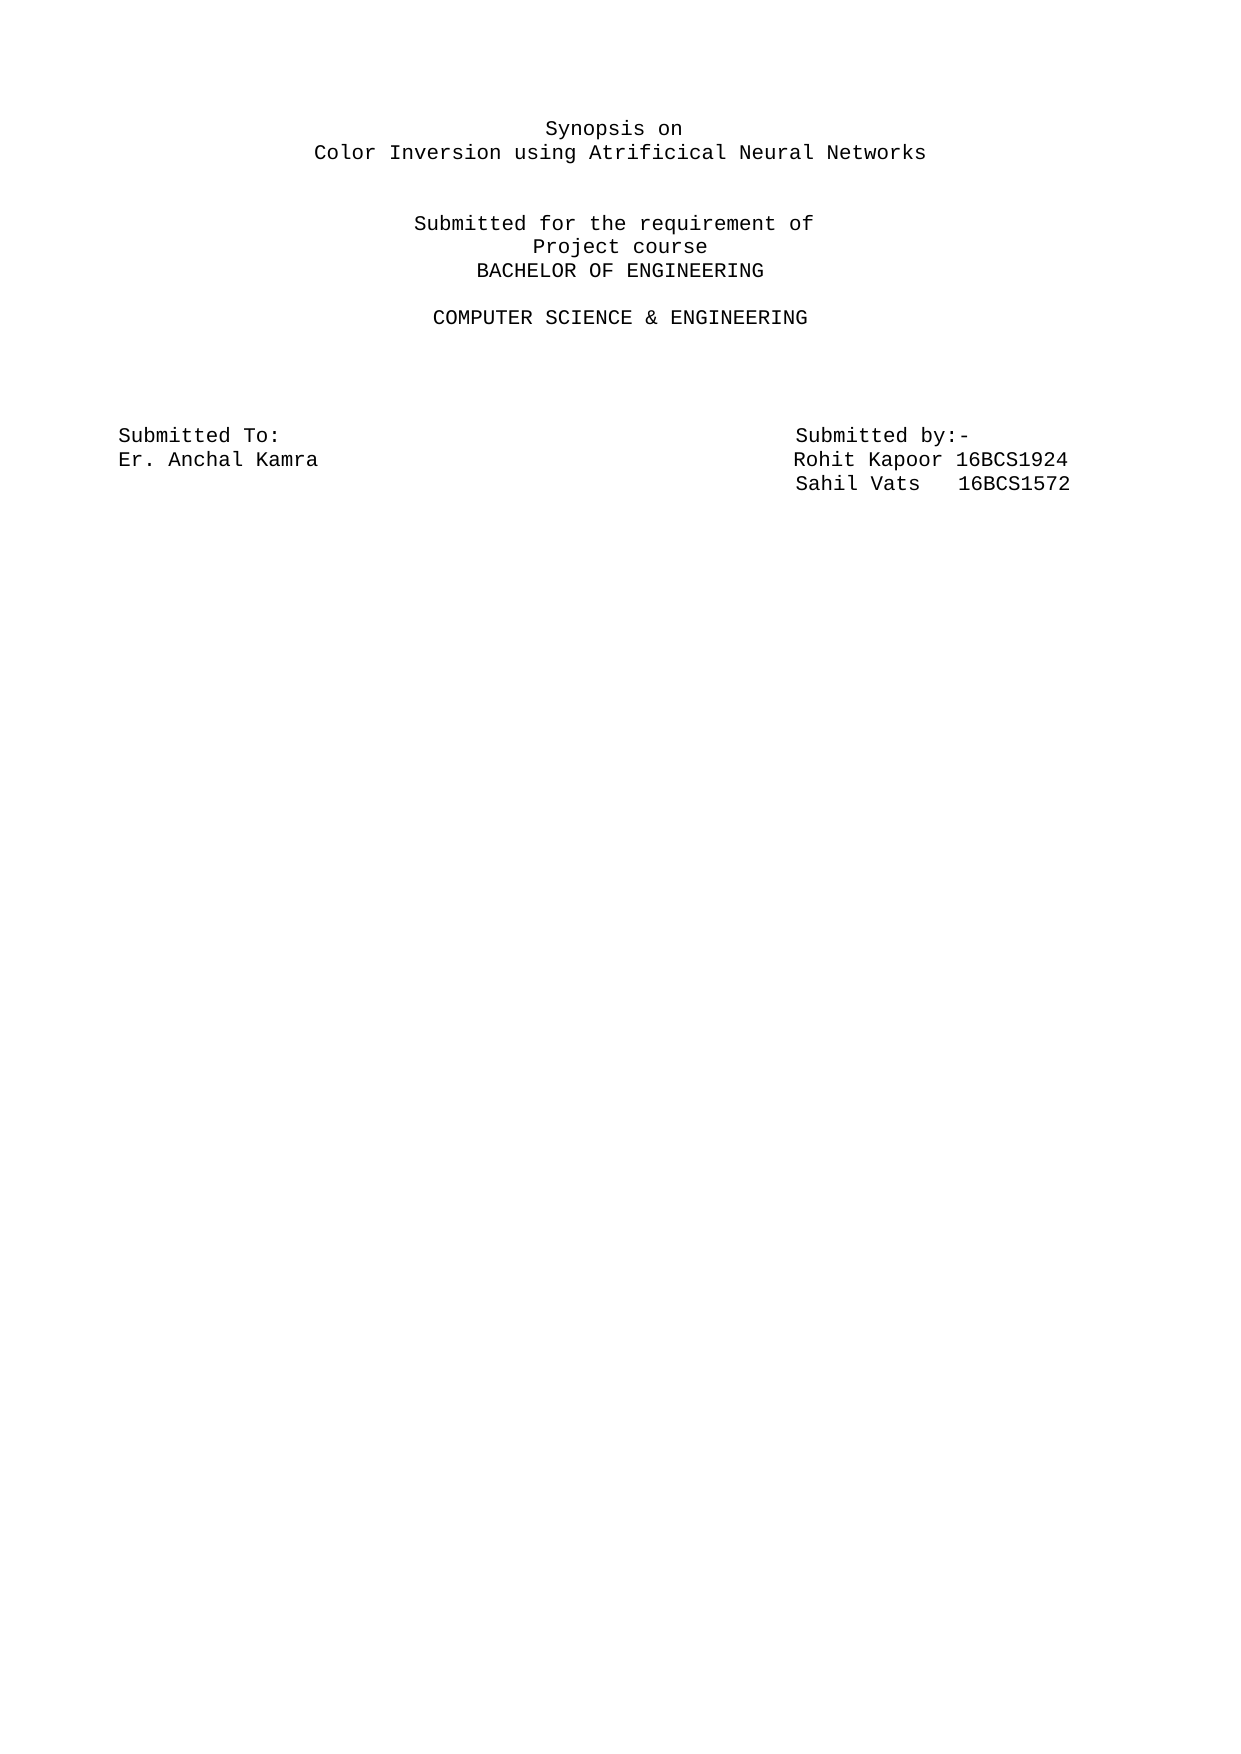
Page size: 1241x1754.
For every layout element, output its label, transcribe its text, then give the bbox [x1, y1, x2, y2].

text Sahil Vats 16BCS1572 [118, 473, 1122, 496]
text Er. Anchal Kamra Rohit Kapoor 16BCS1924 [118, 449, 1122, 473]
text COMPUTER SCIENCE & ENGINEERING [118, 307, 1122, 331]
text Color Inversion using Atrificical Neural Networks [118, 142, 1122, 165]
text Synopsis on [118, 118, 1122, 142]
text BACHELOR OF ENGINEERING [118, 260, 1122, 284]
text Submitted To: Submitted by:- [118, 426, 1122, 449]
text Project course [118, 236, 1122, 260]
text Submitted for the requirement of [118, 213, 1122, 236]
